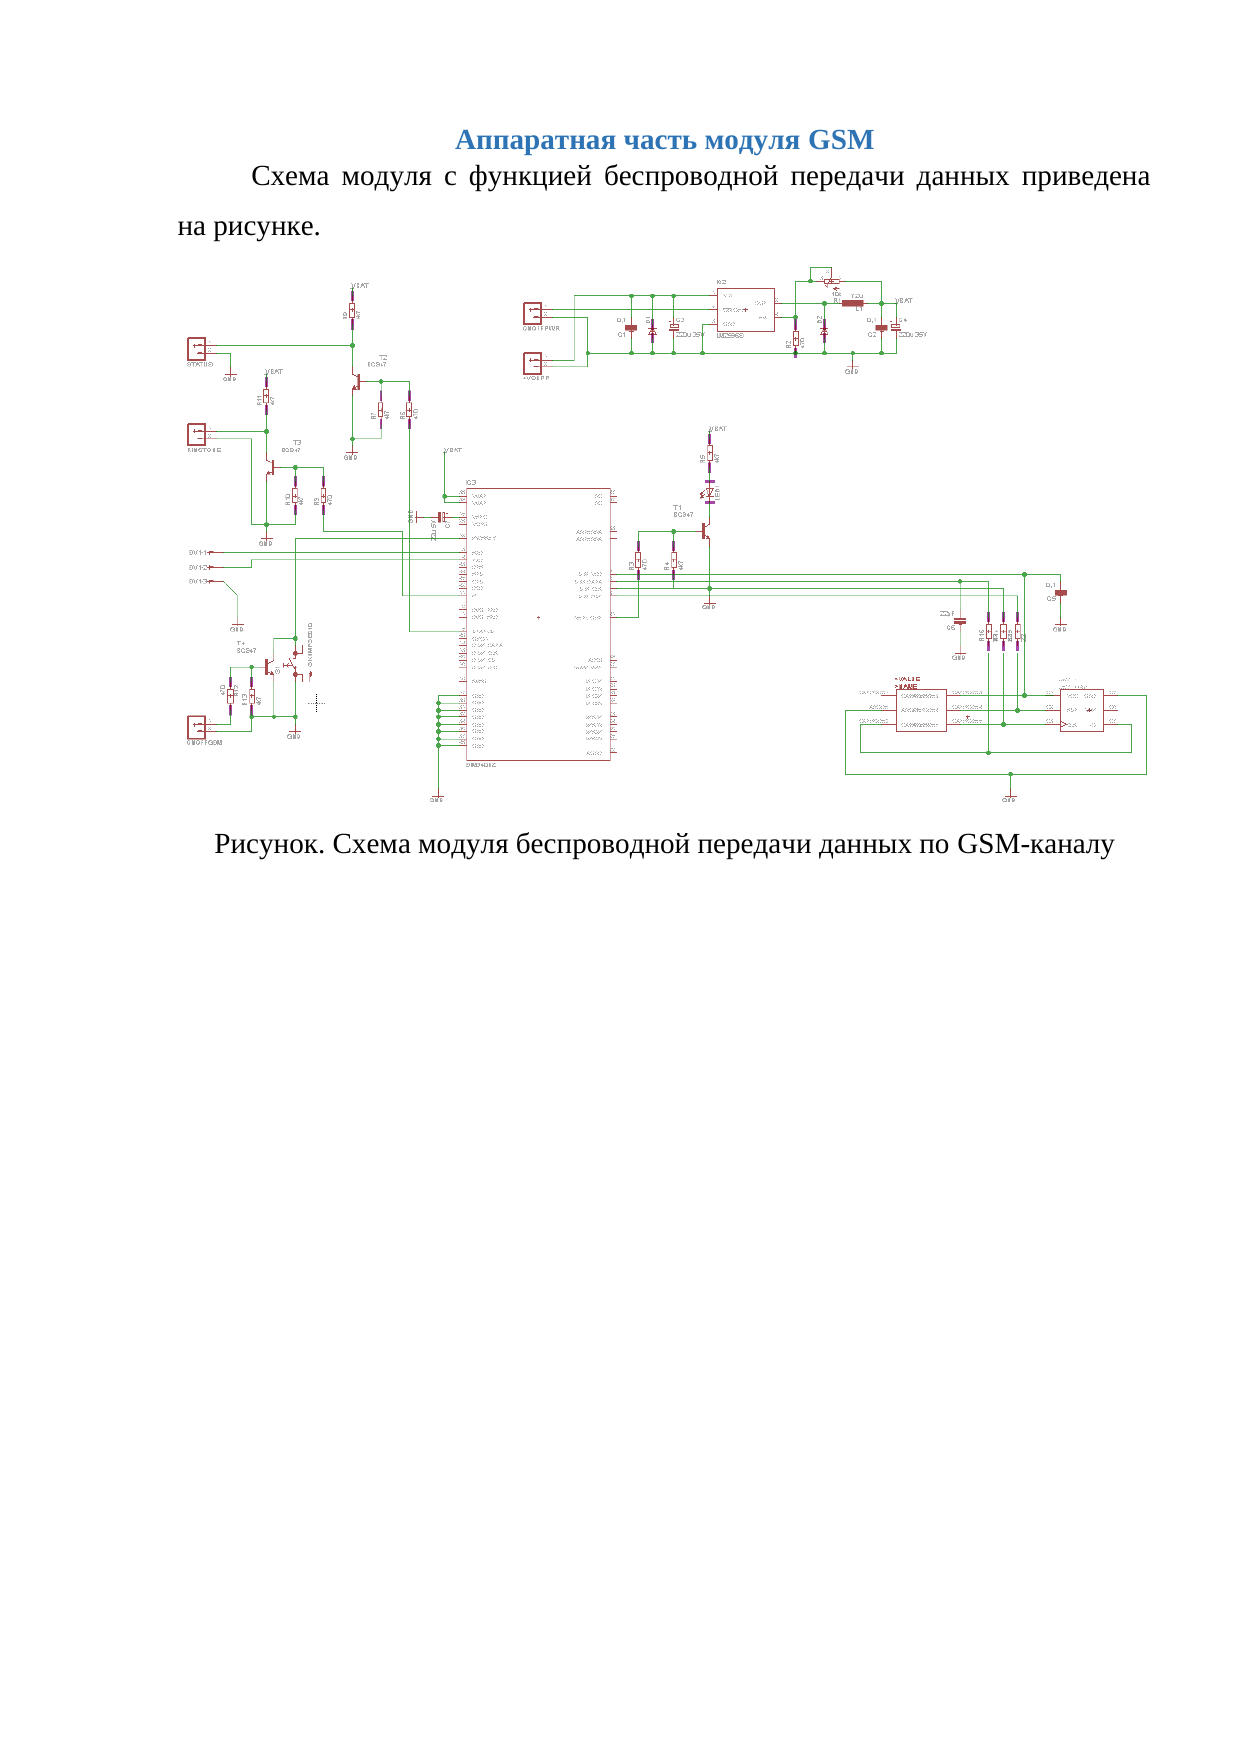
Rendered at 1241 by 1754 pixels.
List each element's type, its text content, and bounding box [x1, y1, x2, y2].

picture [177, 258, 1153, 812]
subtitle Аппаратная часть модуля GSM [177, 122, 1152, 156]
text Схема модуля с функцией беспроводной передачи данных приведена на рисунке. [177, 158, 1152, 242]
text Рисунок. Схема модуля беспроводной передачи данных по GSM-каналу [177, 826, 1152, 859]
